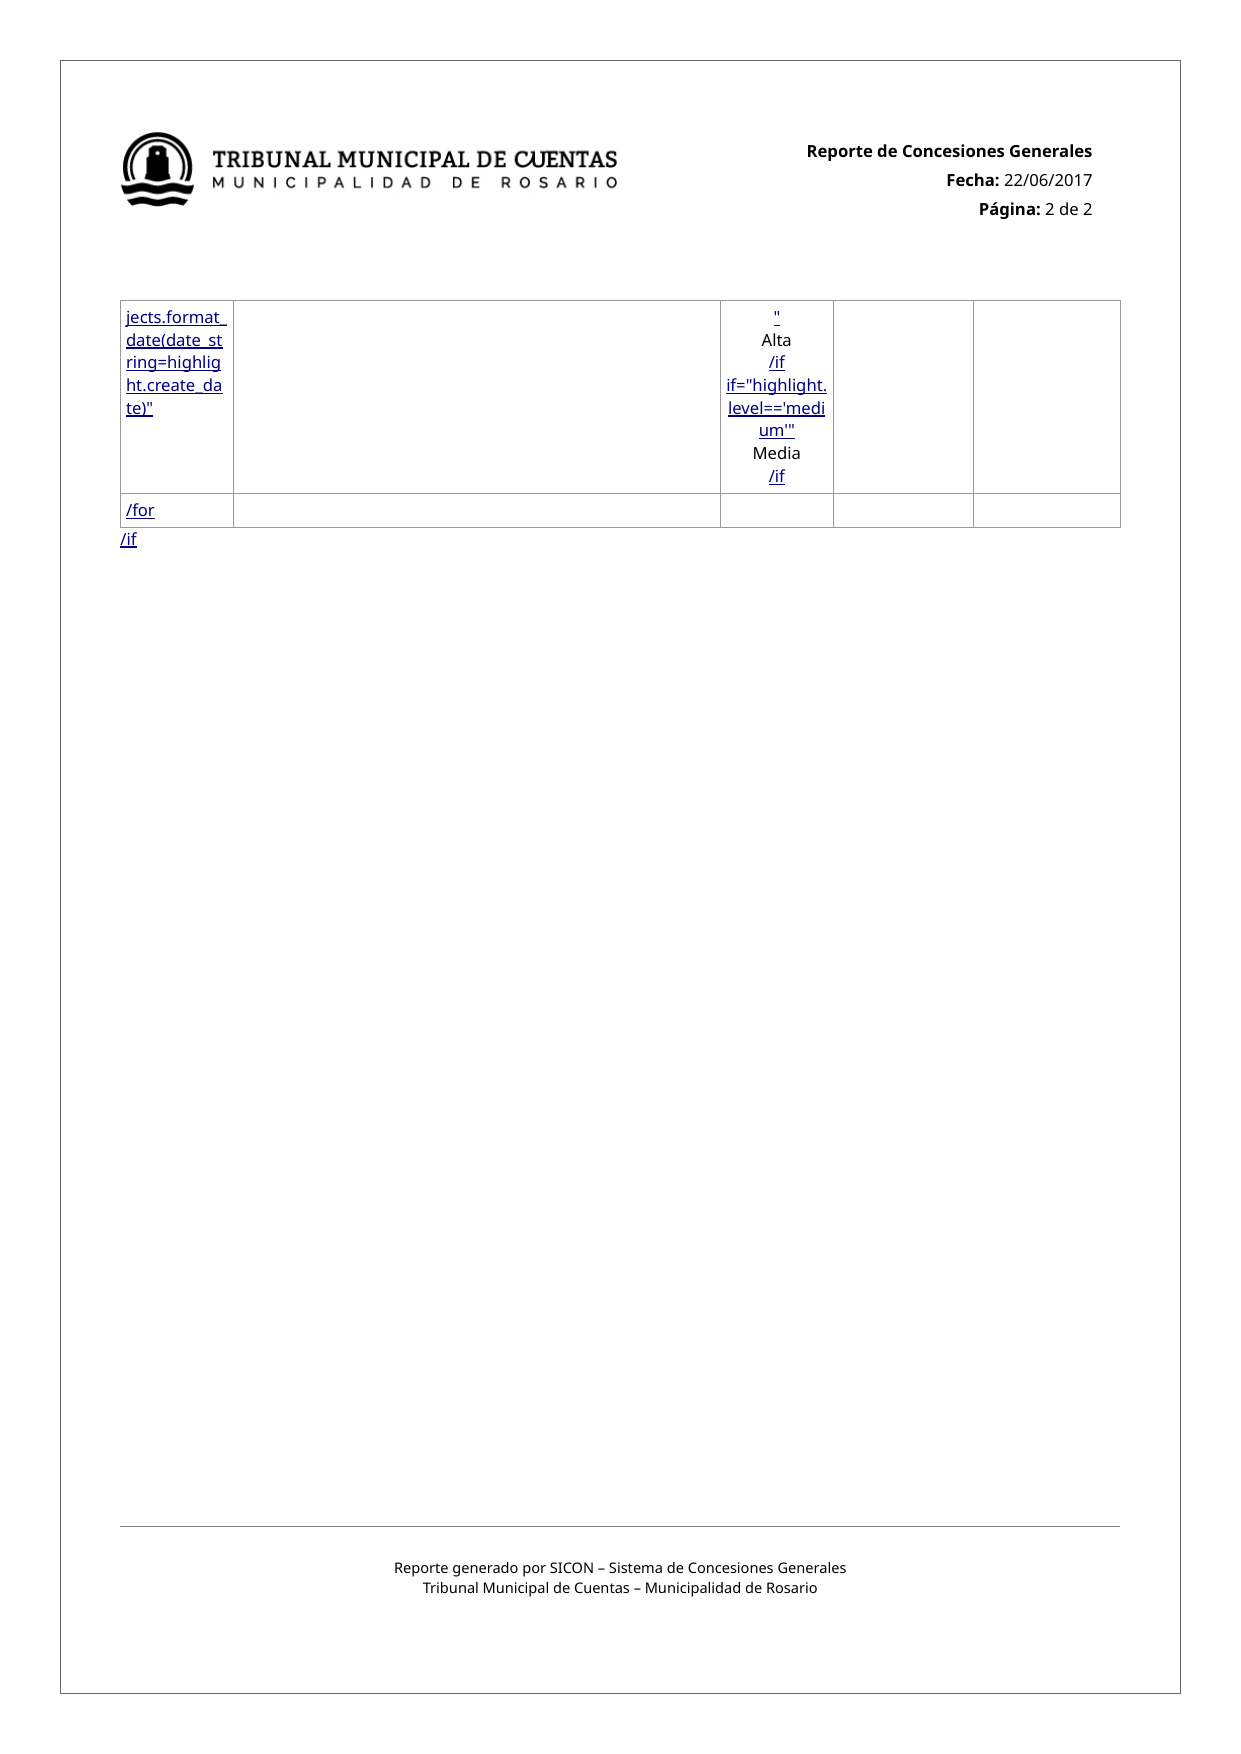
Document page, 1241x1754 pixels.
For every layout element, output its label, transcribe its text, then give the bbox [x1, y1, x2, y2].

table_cell [974, 494, 1120, 527]
table_cell " Alta /if if="highlight.level=='medium'" Media /if [721, 301, 833, 493]
table_cell [834, 301, 973, 493]
picture [119, 128, 620, 208]
table_cell /for [121, 494, 233, 527]
table_cell [834, 494, 973, 527]
table_cell jects.format_date(date_string=highlight.create_date)" [121, 301, 233, 493]
table_cell [974, 301, 1120, 493]
table_cell [234, 494, 720, 527]
table_cell [234, 301, 720, 493]
text /if [120, 528, 1120, 550]
table_cell [721, 494, 833, 527]
